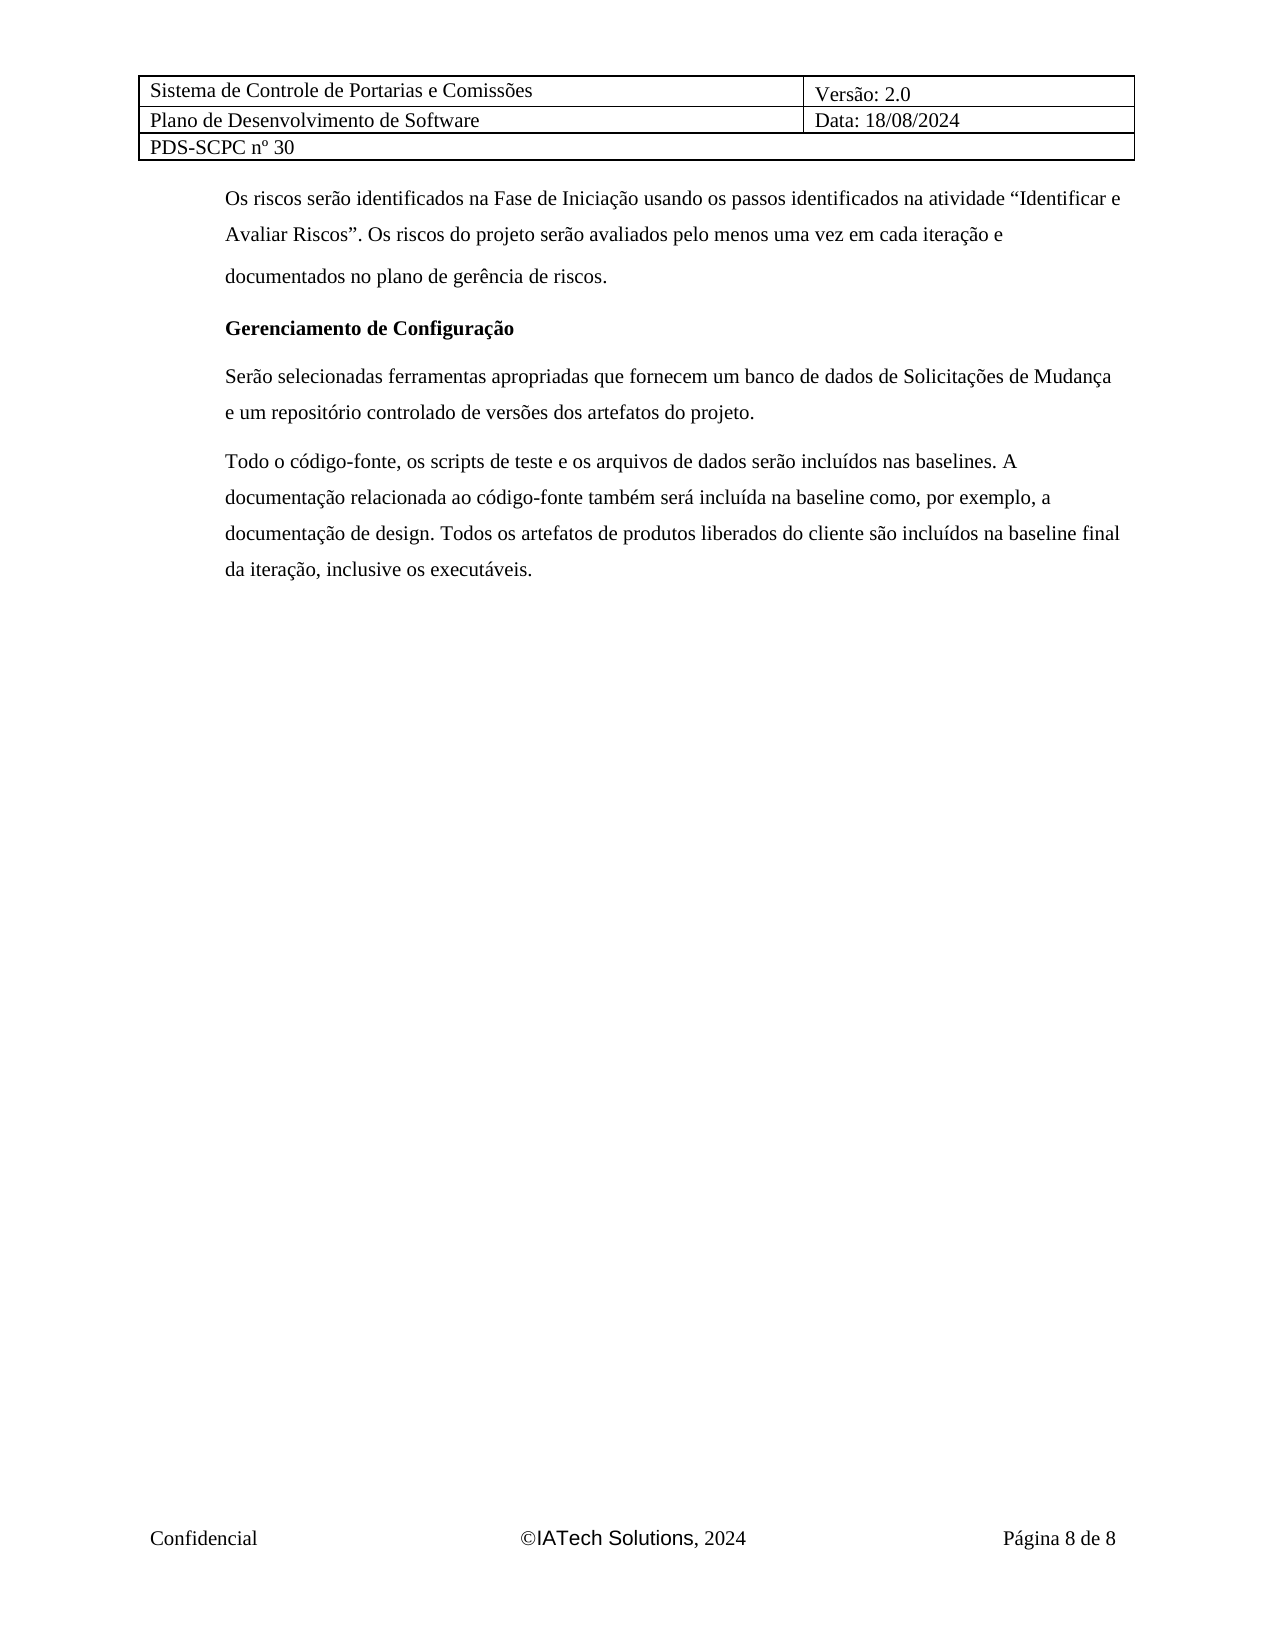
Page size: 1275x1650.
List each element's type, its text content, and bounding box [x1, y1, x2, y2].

text Gerenciamento de Configuração [225, 316, 1125, 339]
text Serão selecionadas ferramentas apropriadas que fornecem um banco de dados de Solicitações de Mudança e um repositório controlado de versões dos artefatos do projeto. [225, 364, 1125, 424]
text Todo o código-fonte, os scripts de teste e os arquivos de dados serão incluídos nas baselines. A documentação relacionada ao código-fonte também será incluída na baseline como, por exemplo, a documentação de design. Todos os artefatos de produtos liberados do cliente são incluídos na baseline final da iteração, inclusive os executáveis. [225, 449, 1125, 581]
text Os riscos serão identificados na Fase de Iniciação usando os passos identificados na atividade “Identificar e Avaliar Riscos”. Os riscos do projeto serão avaliados pelo menos uma vez em cada iteração e documentados no plano de gerência de riscos. [225, 185, 1125, 289]
